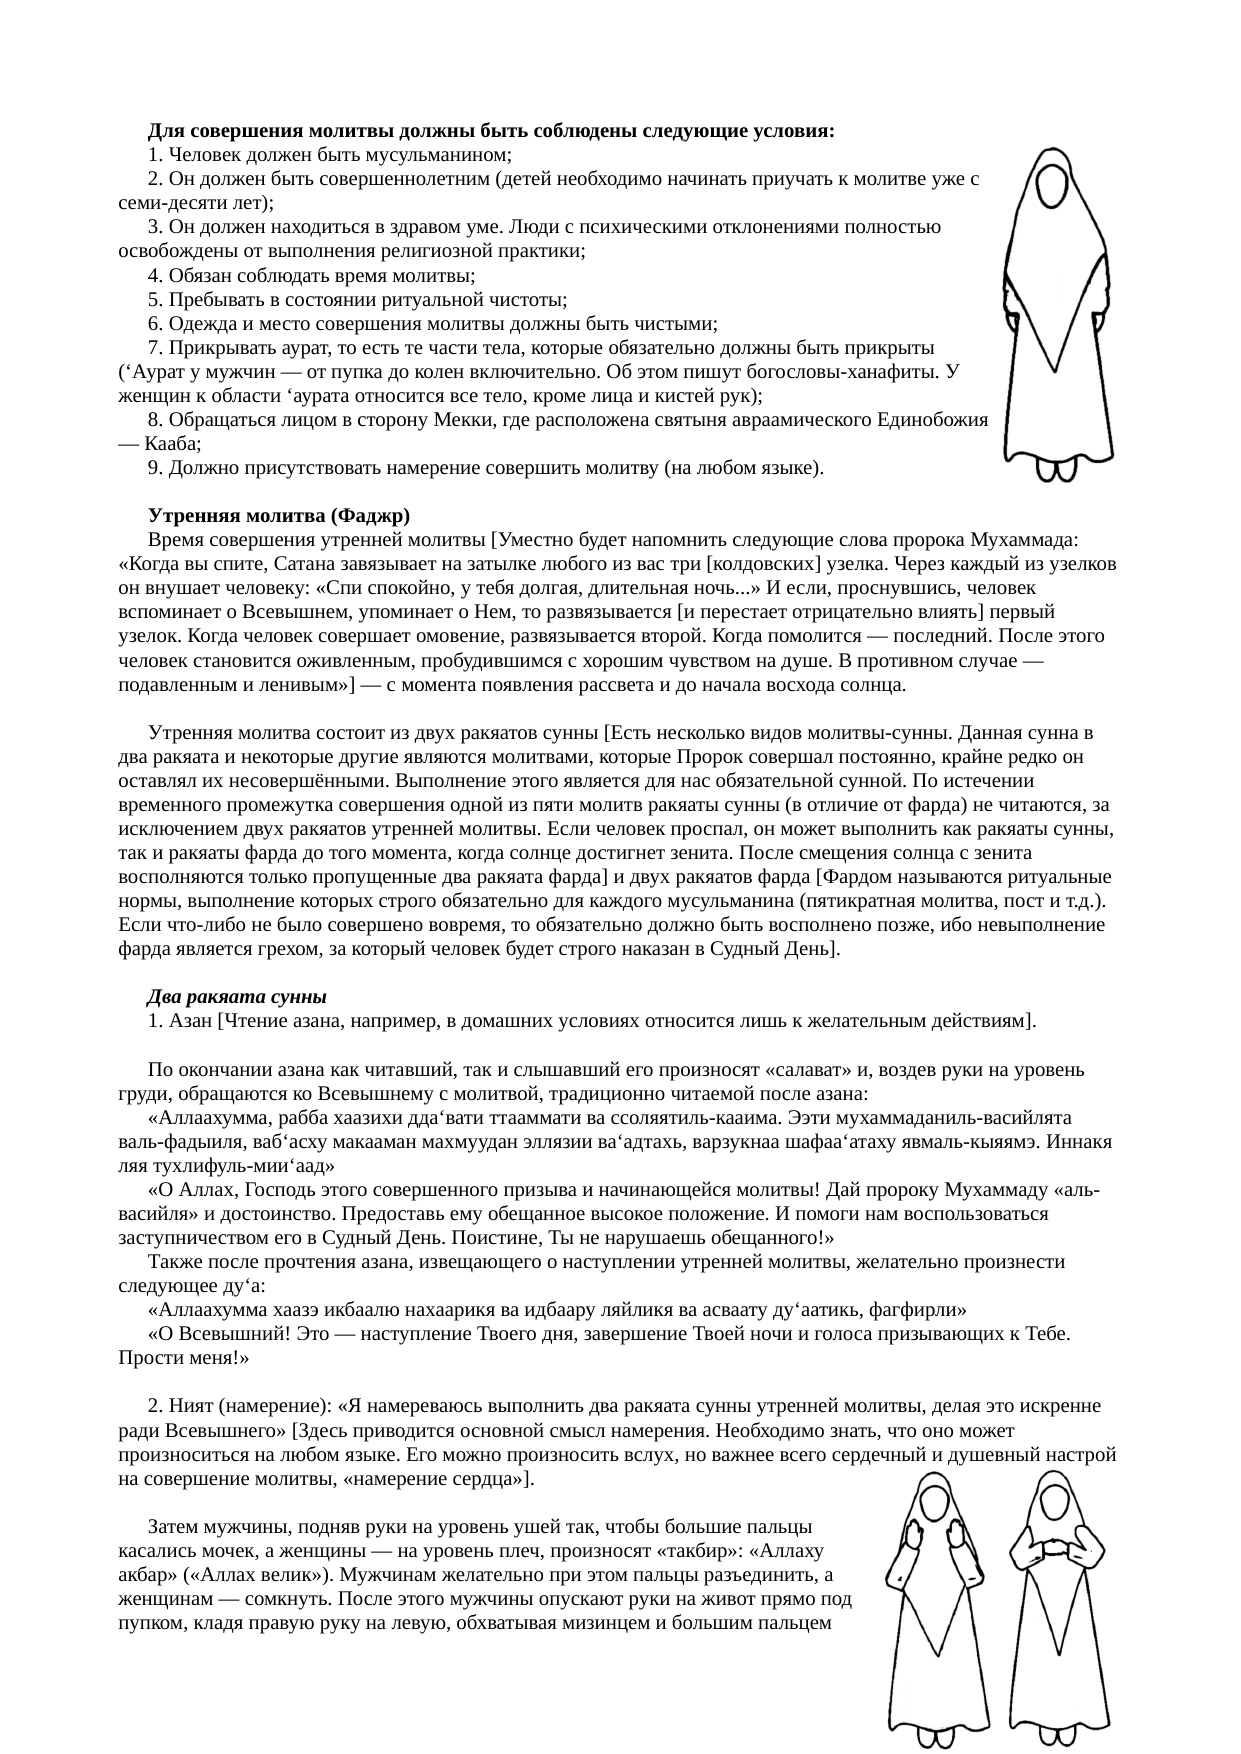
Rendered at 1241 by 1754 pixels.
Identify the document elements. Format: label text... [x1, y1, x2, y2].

text 1. Азан [Чтение азана, например, в домашних условиях относится лишь к желательным действиям]. [118, 1008, 1122, 1032]
picture [876, 1466, 1116, 1754]
text 8. Обращаться лицом в сторону Мекки, где расположена святыня авраамического Единобожия — Кааба; [118, 407, 993, 455]
text «О Всевышний! Это — наступление Твоего дня, завершение Твоей ночи и голоса призывающих к Тебе. Прости меня!» [118, 1321, 1122, 1369]
text 2. Он должен быть совершеннолетним (детей необходимо начинать приучать к молитве уже с семи-десяти лет); [118, 166, 993, 214]
text 2. Ният (намерение): «Я намереваюсь выполнить два ракяата сунны утренней молитвы, делая это искренне ради Всевышнего» [Здесь приводится основной смысл намерения. Необходимо знать, что оно может произноситься на любом языке. Его можно произносить вслух, но важнее всего сердечный и душевный настрой на совершение молитвы, «намерение сердца»]. [118, 1393, 1122, 1490]
text 6. Одежда и место совершения молитвы должны быть чистыми; [118, 311, 993, 335]
text Два ракяата сунны [118, 984, 1122, 1008]
text Для совершения молитвы должны быть соблюдены следующие условия: [118, 118, 1122, 142]
text «О Аллах, Господь этого совершенного призыва и начинающейся молитвы! Дай пророку Мухаммаду «аль-васийля» и достоинство. Предоставь ему обещанное высокое положение. И помоги нам воспользоваться заступничеством его в Судный День. Поистине, Ты не нарушаешь обещанного!» [118, 1177, 1122, 1249]
text Утренняя молитва состоит из двух ракяатов сунны [Есть несколько видов молитвы-сунны. Данная сунна в два ракяата и некоторые другие являются молитвами, которые Пророк совершал постоянно, крайне редко он оставлял их несовершёнными. Выполнение этого является для нас обязательной сунной. По истечении временного промежутка совершения одной из пяти молитв ракяаты сунны (в отличие от фарда) не читаются, за исключением двух ракяатов утренней молитвы. Если человек проспал, он может выполнить как ракяаты сунны, так и ракяаты фарда до того момента, когда солнце достигнет зенита. После смещения солнца с зенита восполняются только пропущенные два ракяата фарда] и двух ракяатов фарда [Фардом называются ритуальные нормы, выполнение которых строго обязательно для каждого мусульманина (пятикратная молитва, пост и т.д.). Если что-либо не было совершено вовремя, то обязательно должно быть восполнено позже, ибо невыполнение фарда является грехом, за который человек будет строго наказан в Судный День]. [118, 720, 1122, 960]
text По окончании азана как читавший, так и слышавший его произносят «салават» и, воздев руки на уровень груди, обращаются ко Всевышнему с молитвой, традиционно читаемой после азана: [118, 1057, 1122, 1105]
text 5. Пребывать в состоянии ритуальной чистоты; [118, 287, 993, 311]
text 3. Он должен находиться в здравом уме. Люди с психическими отклонениями полностью освобождены от выполнения религиозной практики; [118, 214, 993, 262]
text «Аллаахумма хаазэ икбаалю нахаарикя ва идбаару ляйликя ва асваату ду‘аатикь, фагфирли» [118, 1297, 1122, 1321]
text 1. Человек должен быть мусульманином; [118, 142, 993, 166]
text Затем мужчины, подняв руки на уровень ушей так, чтобы большие пальцы касались мочек, а женщины — на уровень плеч, произносят «такбир»: «Аллаху акбар» («Аллах велик»). Мужчинам желательно при этом пальцы разъединить, а женщинам — сомкнуть. После этого мужчины опускают руки на живот прямо под пупком, кладя правую руку на левую, обхватывая мизинцем и большим пальцем [118, 1514, 876, 1634]
text Утренняя молитва (Фаджр) [118, 503, 1122, 527]
text 7. Прикрывать аурат, то есть те части тела, которые обязательно должны быть прикрыты (‘Аурат у мужчин — от пупка до колен включительно. Об этом пишут богословы-ханафиты. У женщин к области ‘аурата относится все тело, кроме лица и кистей рук); [118, 335, 993, 407]
text «Аллаахумма, рабба хаазихи дда‘вати ттааммати ва ссоляятиль-кааима. Ээти мухаммаданиль-васийлята валь-фадыиля, ваб‘асху макааман махмуудан эллязии ва‘адтахь, варзукнаа шафаа‘атаху явмаль-кыяямэ. Иннакя ляя тухлифуль-мии‘аад» [118, 1105, 1122, 1177]
text 4. Обязан соблюдать время молитвы; [118, 262, 993, 287]
text Время совершения утренней молитвы [Уместно будет напомнить следующие слова пророка Мухаммада: «Когда вы спите, Сатана завязывает на затылке любого из вас три [колдовских] узелка. Через каждый из узелков он внушает человеку: «Спи спокойно, у тебя долгая, длительная ночь...» И если, проснувшись, человек вспоминает о Всевышнем, упоминает о Нем, то развязывается [и перестает отрицательно влиять] первый узелок. Когда человек совершает омовение, развязывается второй. Когда помолится — последний. После этого человек становится оживленным, пробудившимся с хорошим чувством на душе. В противном случае — подавленным и ленивым»] — с момента появления рассвета и до начала восхода солнца. [118, 527, 1122, 696]
text 9. Должно присутствовать намерение совершить молитву (на любом языке). [118, 455, 993, 479]
text Также после прочтения азана, извещающего о наступлении утренней молитвы, желательно произнести следующее ду‘а: [118, 1249, 1122, 1297]
picture [993, 141, 1123, 493]
